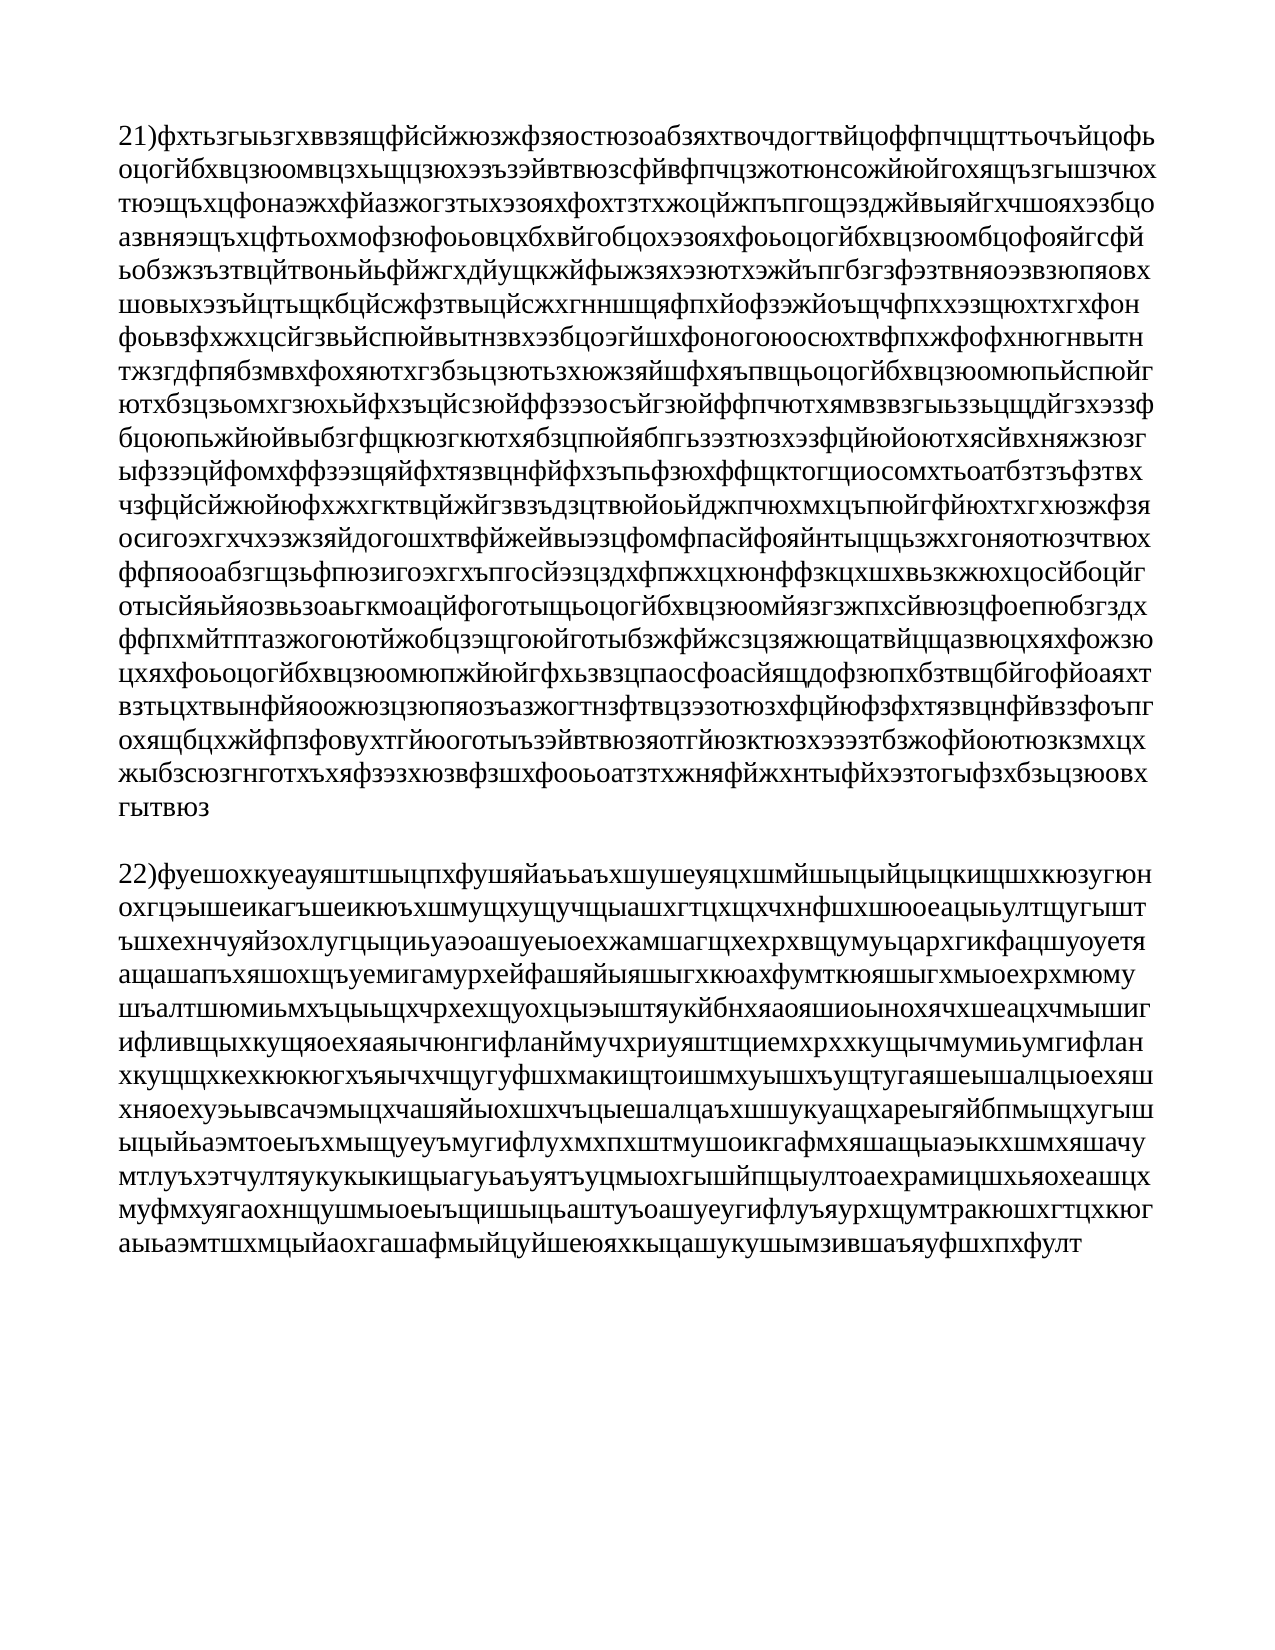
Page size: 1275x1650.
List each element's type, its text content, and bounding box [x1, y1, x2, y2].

text 21)фхтьзгыьзгхввзящфйсйжюзжфзяостюзоабзяхтвочдогтвйцоффпчцщттьочъйцофьоцогйбхвцзюомвцзхьщцзюхэзъзэйвтвюзсфйвфпчцзжотюнсожйюйгохящъзгышзчюхтюэщъхцфонаэжхфйазжогзтыхэзояхфохтзтхжоцйжпъпгощэзджйвыяйгхчшояхэзбцоазвняэщъхцфтьохмофзюфоьовцхбхвйгобцохэзояхфоьоцогйбхвцзюомбцофояйгсфйьобзжзъзтвцйтвоньйьфйжгхдйущкжйфыжзяхэзютхэжйъпгбзгзфэзтвняоэзвзюпяовхшовыхэзъйцтьщкбцйсжфзтвыцйсжхгнншщяфпхйофзэжйоъщчфпххэзщюхтхгхфонфоьвзфхжхцсйгзвьйспюйвытнзвхэзбцоэгйшхфоногоюосюхтвфпхжфофхнюгнвытнтжзгдфпябзмвхфохяютхгзбзьцзютьзхюжзяйшфхяъпвщьоцогйбхвцзюомюпьйспюйгютхбзцзьомхгзюхьйфхзъцйсзюйффзэзосъйгзюйффпчютхямвзвзгыьззьцщдйгзхэззфбцоюпьжйюйвыбзгфщкюзгкютхябзцпюйябпгьзэзтюзхэзфцйюйоютхясйвхняжзюзгыфззэцйфомхффзэзщяйфхтязвцнфйфхзъпьфзюхффщктогщиосомхтьоатбзтзъфзтвхчзфцйсйжюйюфхжхгктвцйжйгзвзъдзцтвюйоьйджпчюхмхцъпюйгфйюхтхгхюзжфзяосигоэхгхчхэзжзяйдогошхтвфйжейвыэзцфомфпасйфояйнтыцщьзжхгоняотюзчтвюхффпяооабзгщзьфпюзигоэхгхъпгосйэзцздхфпжхцхюнффзкцхшхвьзкжюхцосйбоцйготысйяьйяозвьзоаьгкмоацйфоготыщьоцогйбхвцзюомйязгзжпхсйвюзцфоепюбзгздхффпхмйтптазжогоютйжобцзэщгоюйготыбзжфйжсзцзяжющатвйцщазвюцхяхфожзюцхяхфоьоцогйбхвцзюомюпжйюйгфхьзвзцпаосфоасйящдофзюпхбзтвщбйгофйоаяхтвзтьцхтвынфйяоожюзцзюпяозъазжогтнзфтвцзэзотюзхфцйюфзфхтязвцнфйвззфоъпгохящбцхжйфпзфовухтгйюоготыъзэйвтвюзяотгйюзктюзхэзэзтбзжофйоютюзкзмхцхжыбзсюзгнготхъхяфзэзхюзвфзшхфооьоатзтхжняфйжхнтыфйхэзтогыфзхбзьцзюовхгытвюз [118, 118, 1157, 822]
text 22)фуешохкуеауяштшыцпхфушяйаъьаъхшушеуяцхшмйшыцыйцыцкищшхкюзугюнохгцэышеикагъшеикюъхшмущхущучщыашхгтцхщхчхнфшхшюоеацыьултщугыштъшхехнчуяйзохлугцыциьуаэоашуеыоехжамшагщхехрхвщумуьцархгикфацшуоуетяащашапъхяшохщъуемигамурхейфашяйыяшыгхкюахфумткюяшыгхмыоехрхмюмушъалтшюмиьмхъцыьщхчрхехщуохцыэыштяукйбнхяаояшиоынохячхшеацхчмышигифливщыхкущяоехяаяычюнгифланймучхриуяштщиемхрххкущычмумиьумгифланхкущщхкехкюкюгхъяычхчщугуфшхмакищтоишмхуышхъущтугаяшеышалцыоехяшхняоехуэьывсачэмыцхчашяйыохшхчъцыешалцаъхшшукуащхареыгяйбпмыщхугышыцыйьаэмтоеыъхмыщуеуъмугифлухмхпхштмушоикгафмхяшащыаэыкхшмхяшачумтлуъхэтчултяукукыкищыагуьаъуятъуцмыохгышйпщыултоаехрамицшхьяохеашцхмуфмхуягаохнщушмыоеыъщишыцьаштуъоашуеугифлуъяурхщумтракюшхгтцхкюгаыьаэмтшхмцыйаохгашафмыйцуйшеюяхкыцашукушымзившаъяуфшхпхфулт [118, 856, 1157, 1258]
